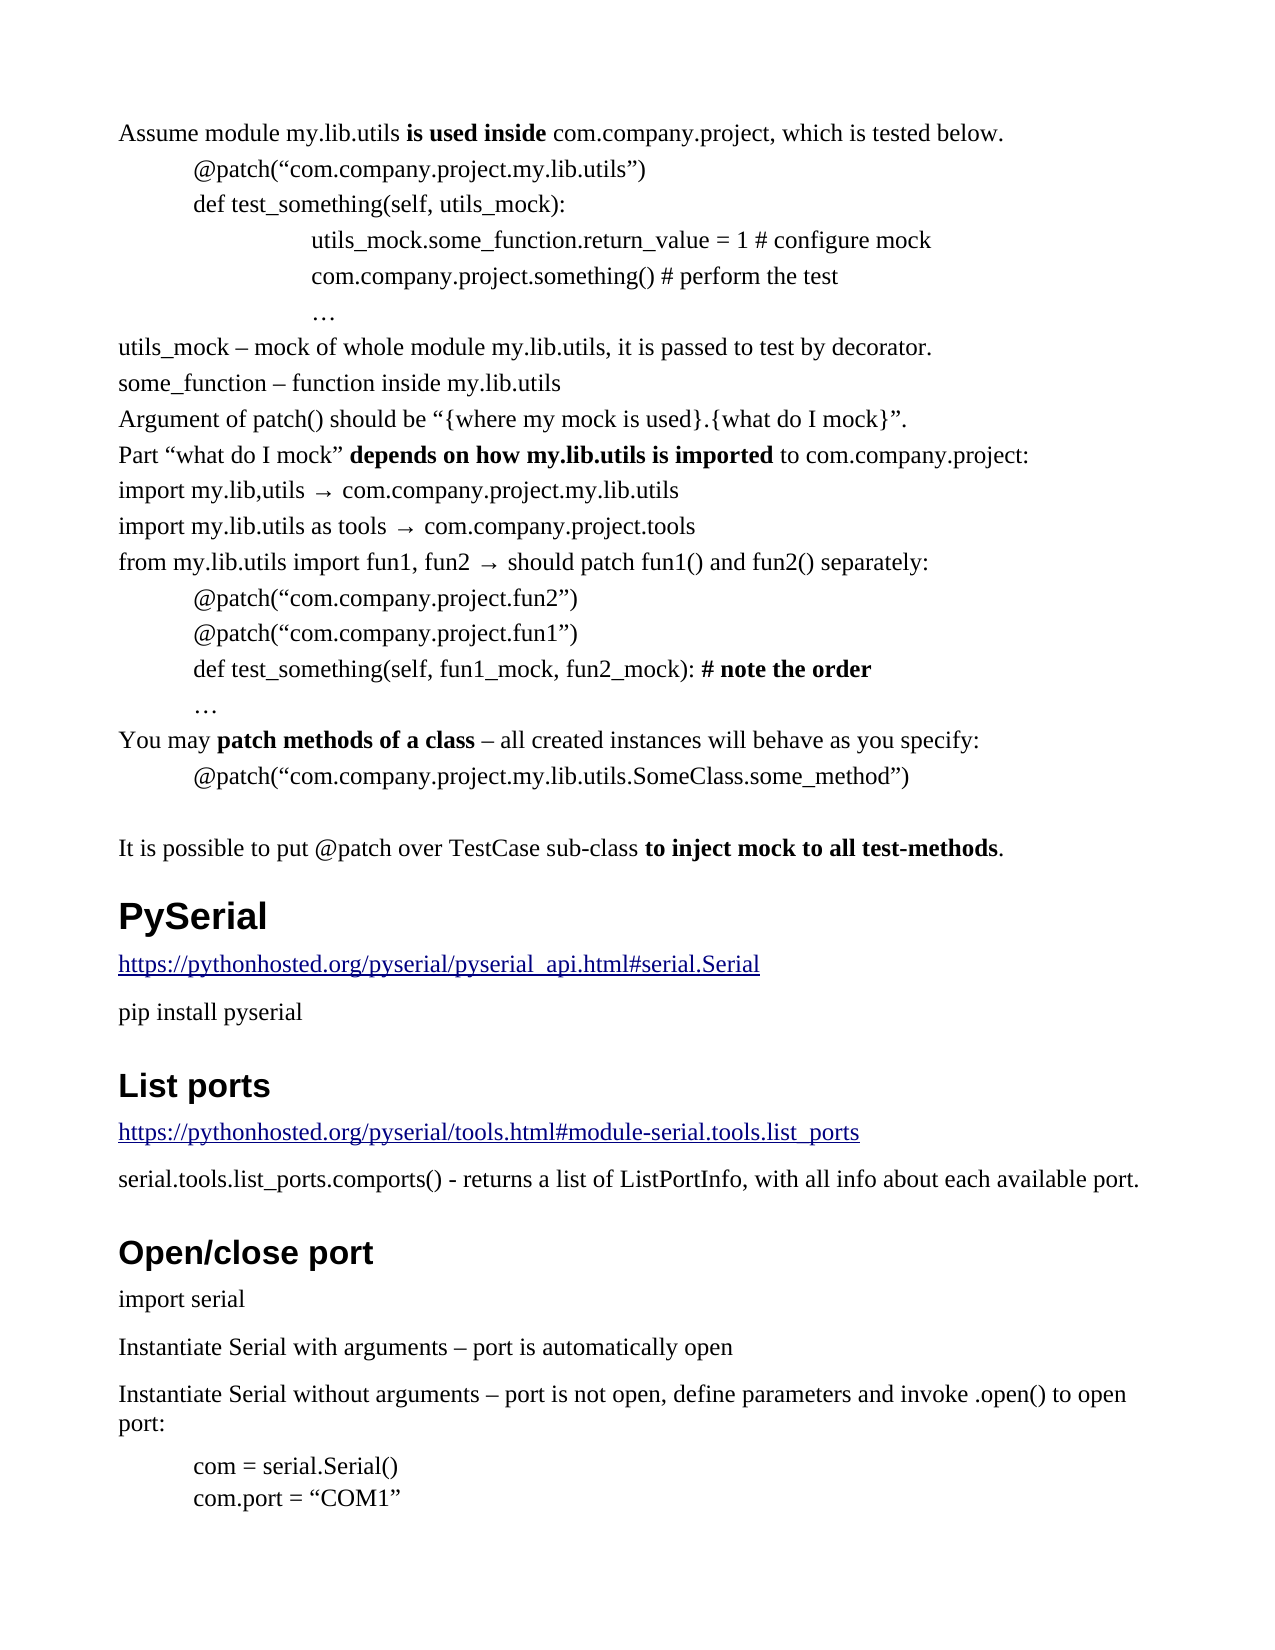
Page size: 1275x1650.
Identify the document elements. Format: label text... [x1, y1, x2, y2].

text Instantiate Serial with arguments – port is automatically open [118, 1332, 1157, 1360]
text utils_mock.some_function.return_value = 1 # configure mock [193, 225, 1157, 254]
text @patch(“com.company.project.my.lib.utils”) [193, 154, 1157, 183]
text Part “what do I mock” depends on how my.lib.utils is imported to com.company.project: [118, 440, 1157, 468]
text utils_mock – mock of whole module my.lib.utils, it is passed to test by decorator. [118, 332, 1157, 361]
text def test_something(self, utils_mock): [193, 189, 1157, 218]
text import my.lib,utils → com.company.project.my.lib.utils [118, 475, 1157, 504]
text … [193, 690, 1157, 718]
text Assume module my.lib.utils is used inside com.company.project, which is tested below. [118, 118, 1157, 147]
text com.company.project.something() # perform the test [193, 261, 1157, 290]
text You may patch methods of a class – all created instances will behave as you specify: [118, 726, 1157, 754]
text serial.tools.list_ports.comports() - returns a list of ListPortInfo, with all info about each available port. [118, 1164, 1157, 1193]
text https://pythonhosted.org/pyserial/pyserial_api.html#serial.Serial [118, 949, 1157, 978]
text com.port = “COM1” [193, 1483, 1157, 1511]
text @patch(“com.company.project.my.lib.utils.SomeClass.some_method”) [193, 761, 1157, 790]
text Instantiate Serial without arguments – port is not open, define parameters and invoke .open() to open port: [118, 1379, 1157, 1437]
text import serial [118, 1284, 1157, 1313]
subtitle PySerial [118, 893, 1157, 937]
text import my.lib.utils as tools → com.company.project.tools [118, 511, 1157, 540]
text com = serial.Serial() [193, 1451, 1157, 1480]
subtitle Open/close port [118, 1233, 1157, 1271]
text https://pythonhosted.org/pyserial/tools.html#module-serial.tools.list_ports [118, 1117, 1157, 1146]
text Argument of patch() should be “{where my mock is used}.{what do I mock}”. [118, 404, 1157, 433]
text pip install pyserial [118, 997, 1157, 1026]
text some_function – function inside my.lib.utils [118, 368, 1157, 397]
text from my.lib.utils import fun1, fun2 → should patch fun1() and fun2() separately: [118, 547, 1157, 576]
subtitle List ports [118, 1066, 1157, 1104]
text … [193, 297, 1157, 326]
text def test_something(self, fun1_mock, fun2_mock): # note the order [193, 654, 1157, 683]
text It is possible to put @patch over TestCase sub-class to inject mock to all test-methods. [118, 833, 1157, 861]
text @patch(“com.company.project.fun2”) [193, 583, 1157, 611]
text @patch(“com.company.project.fun1”) [193, 618, 1157, 647]
